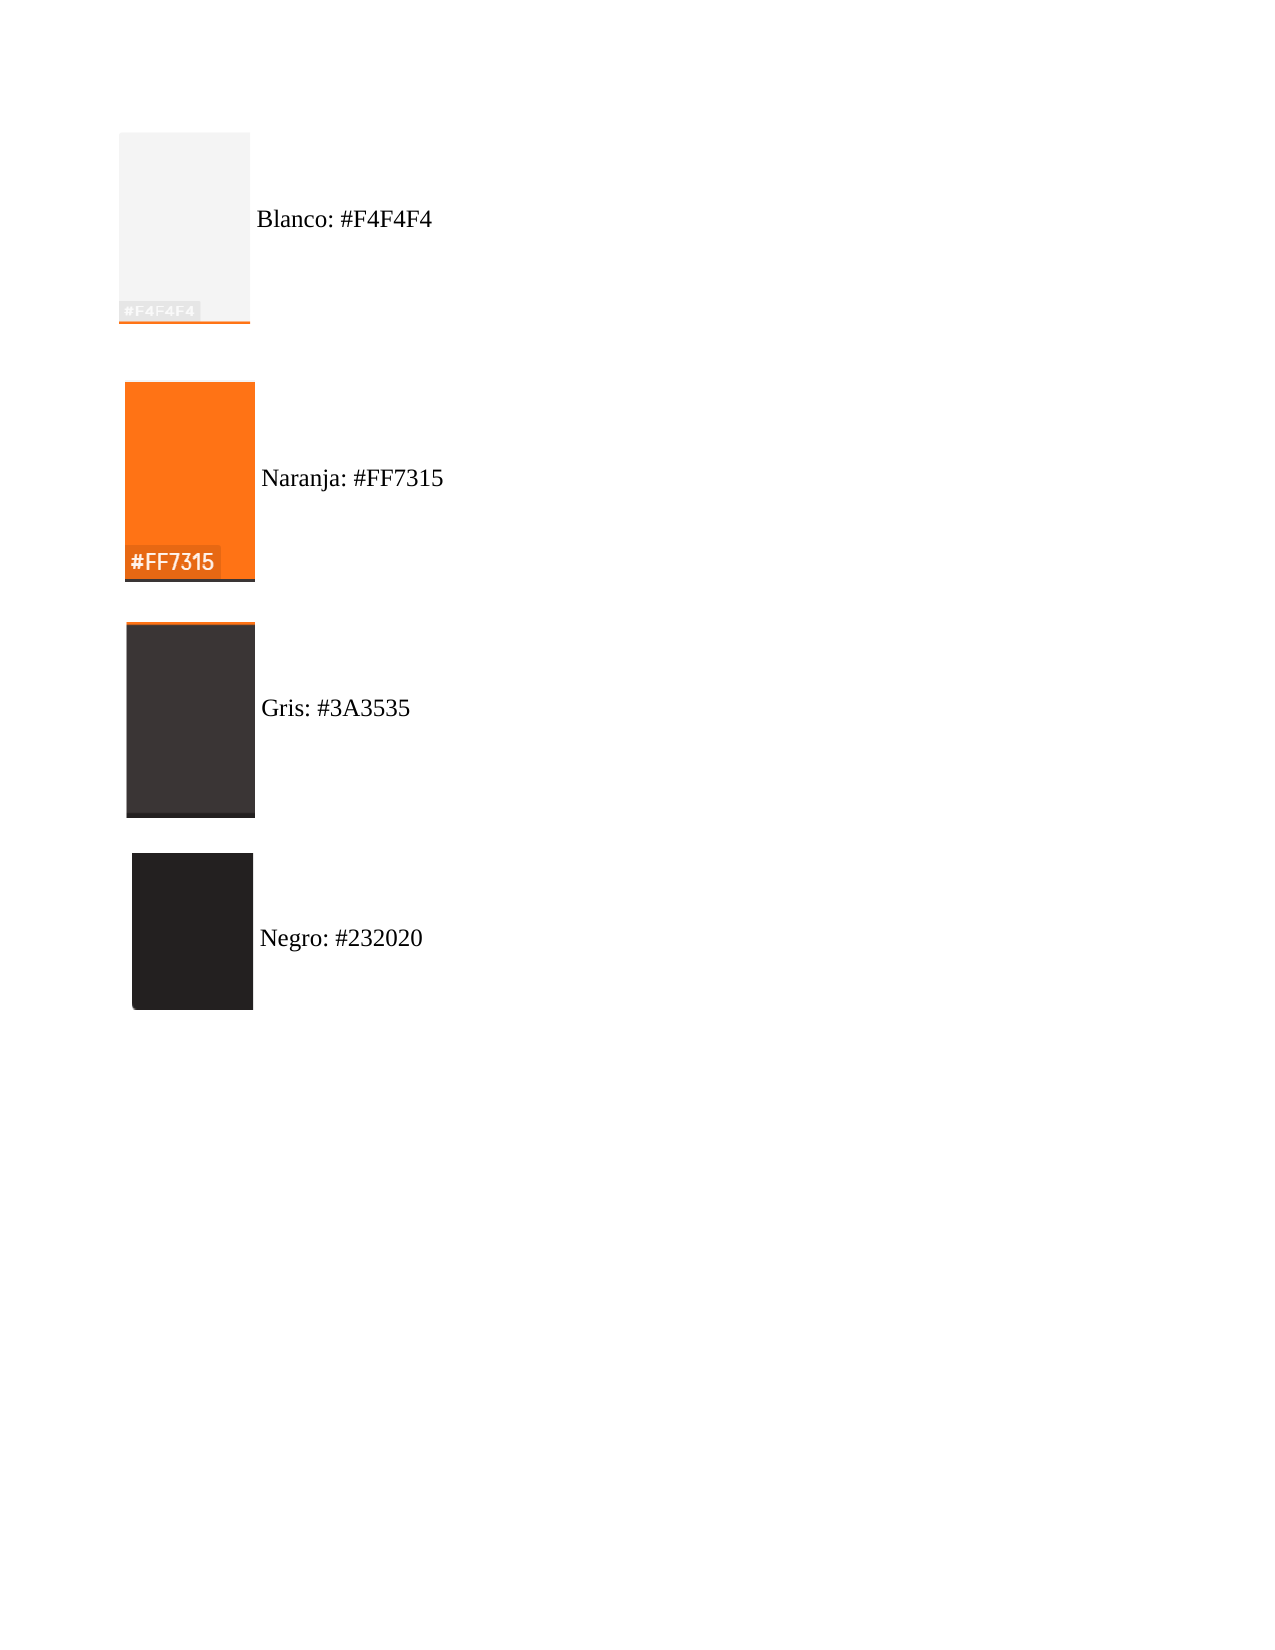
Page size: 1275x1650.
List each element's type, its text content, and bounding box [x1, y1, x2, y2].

text Naranja: #FF7315 [255, 463, 1157, 492]
picture [123, 380, 255, 582]
text [118, 923, 132, 952]
text Blanco: #F4F4F4 [251, 204, 1157, 233]
picture [132, 853, 254, 1010]
text Gris: #3A3535 [255, 693, 1157, 722]
picture [124, 622, 255, 818]
picture [118, 130, 251, 324]
text Negro: #232020 [254, 923, 1157, 952]
